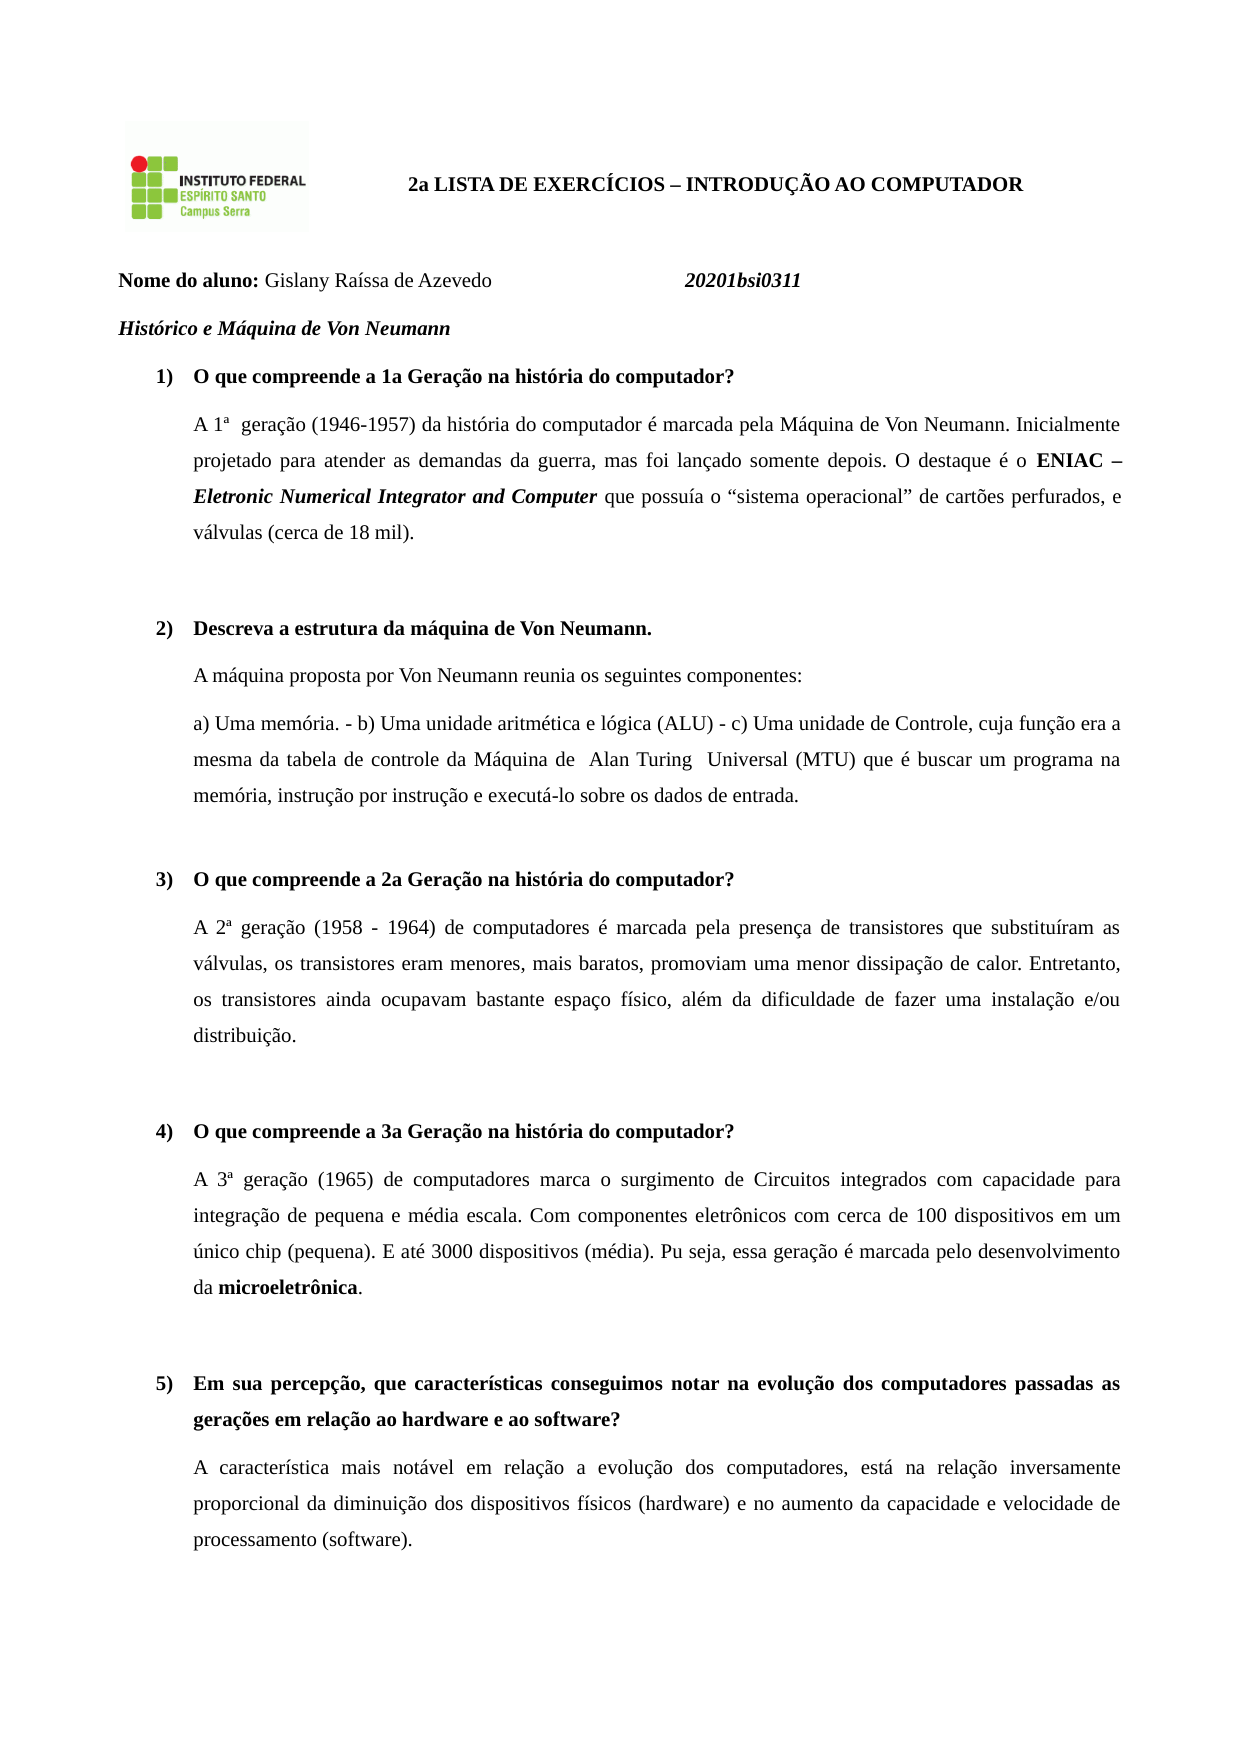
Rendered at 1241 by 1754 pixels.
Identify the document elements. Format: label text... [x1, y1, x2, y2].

list Em sua percepção, que características conseguimos notar na evolução dos computadores passadas as gerações em relação ao hardware e ao software? [156, 1371, 1122, 1431]
text Histórico e Máquina de Von Neumann [118, 316, 1122, 340]
list a) Uma memória. - b) Uma unidade aritmética e lógica (ALU) - c) Uma unidade de Controle, cuja função era a mesma da tabela de controle da Máquina de Alan Turing Universal (MTU) que é buscar um programa na memória, instrução por instrução e executá-lo sobre os dados de entrada. [156, 711, 1122, 807]
list O que compreende a 2a Geração na história do computador? [156, 867, 1122, 891]
list A 1ª geração (1946-1957) da história do computador é marcada pela Máquina de Von Neumann. Inicialmente projetado para atender as demandas da guerra, mas foi lançado somente depois. O destaque é o ENIAC – Eletronic Numerical Integrator and Computer que possuía o “sistema operacional” de cartões perfurados, e válvulas (cerca de 18 mil). [156, 412, 1122, 544]
picture [124, 121, 310, 232]
text 2a LISTA DE EXERCÍCIOS – INTRODUÇÃO AO COMPUTADOR [310, 172, 1122, 196]
text Nome do aluno: Gislany Raíssa de Azevedo 20201bsi0311 [118, 268, 1122, 292]
list A característica mais notável em relação a evolução dos computadores, está na relação inversamente proporcional da diminuição dos dispositivos físicos (hardware) e no aumento da capacidade e velocidade de processamento (software). [156, 1455, 1122, 1551]
list A 3ª geração (1965) de computadores marca o surgimento de Circuitos integrados com capacidade para integração de pequena e média escala. Com componentes eletrônicos com cerca de 100 dispositivos em um único chip (pequena). E até 3000 dispositivos (média). Pu seja, essa geração é marcada pelo desenvolvimento da microeletrônica. [156, 1167, 1122, 1299]
list Descreva a estrutura da máquina de Von Neumann. [156, 616, 1122, 639]
list A 2ª geração (1958 - 1964) de computadores é marcada pela presença de transistores que substituíram as válvulas, os transistores eram menores, mais baratos, promoviam uma menor dissipação de calor. Entretanto, os transistores ainda ocupavam bastante espaço físico, além da dificuldade de fazer uma instalação e/ou distribuição. [156, 915, 1122, 1047]
list O que compreende a 3a Geração na história do computador? [156, 1119, 1122, 1143]
list A máquina proposta por Von Neumann reunia os seguintes componentes: [156, 663, 1122, 687]
list O que compreende a 1a Geração na história do computador? [156, 364, 1122, 388]
